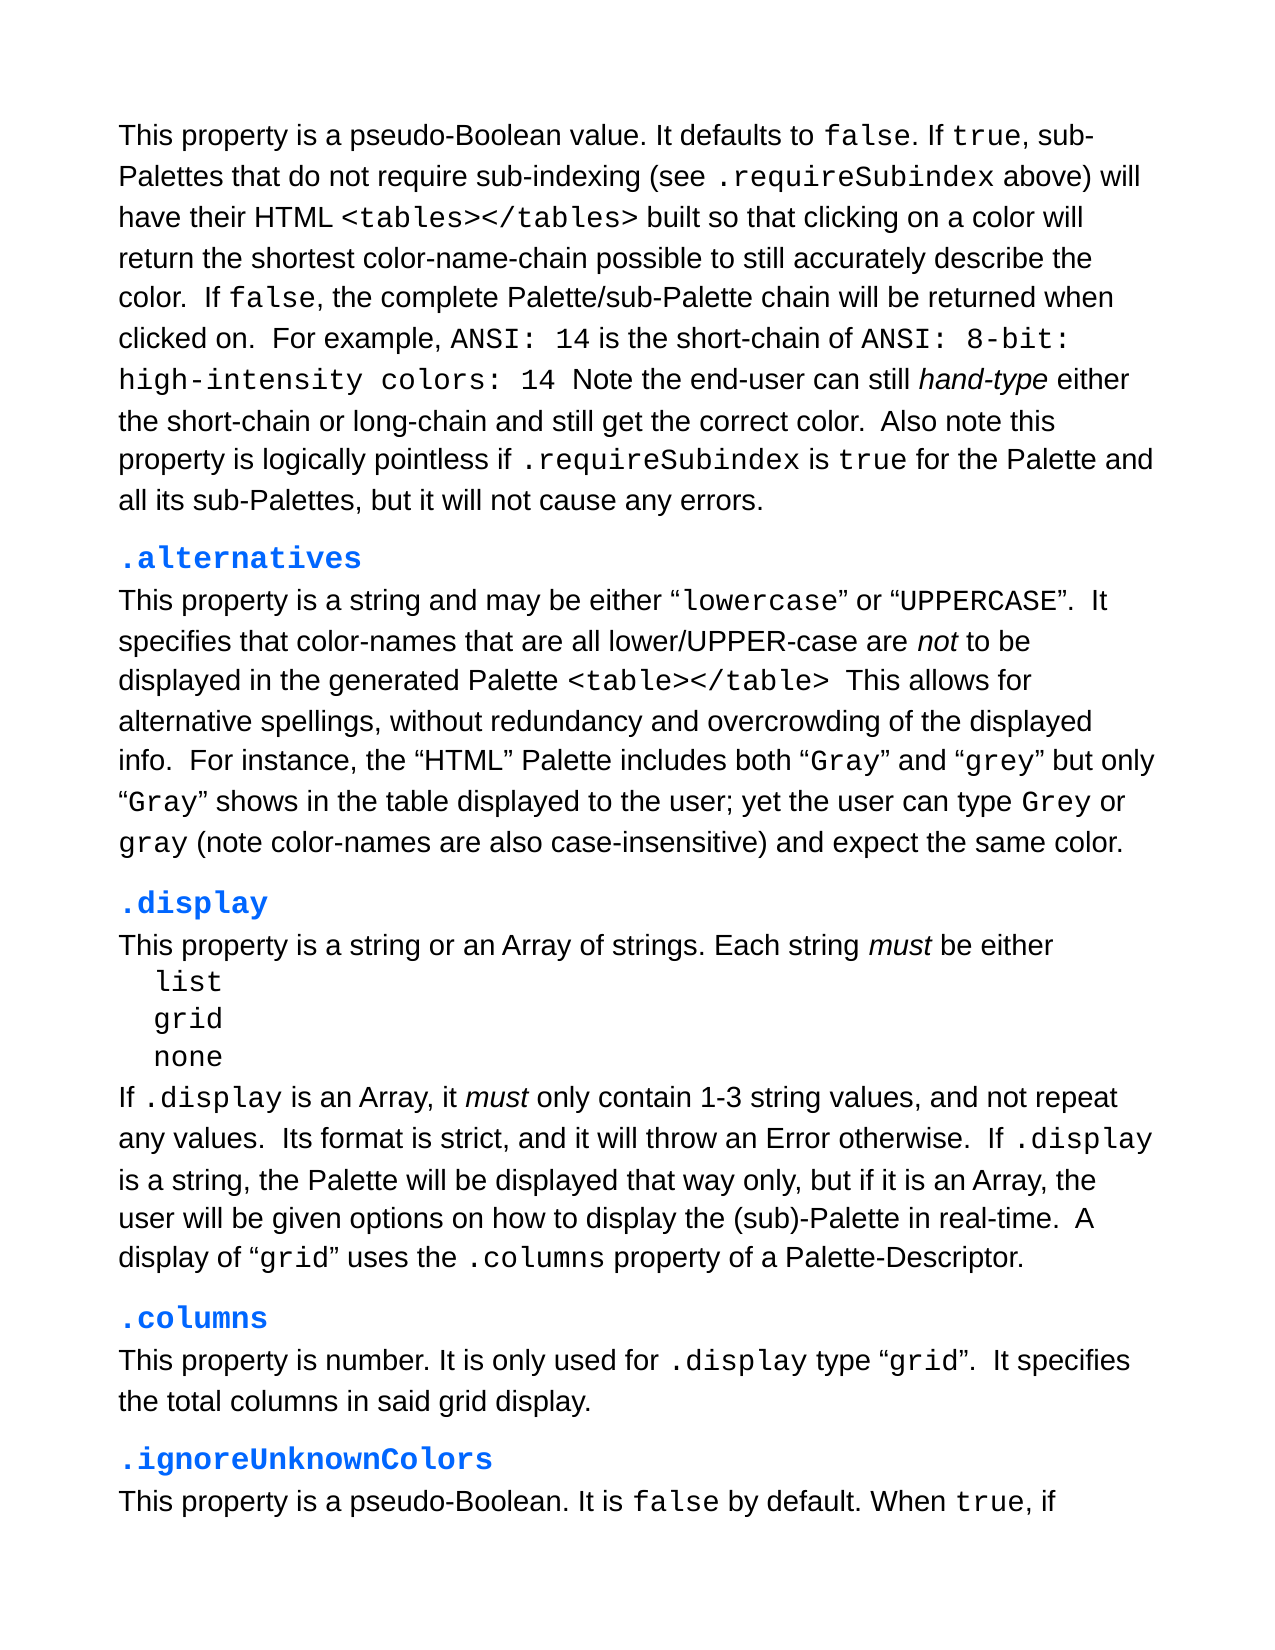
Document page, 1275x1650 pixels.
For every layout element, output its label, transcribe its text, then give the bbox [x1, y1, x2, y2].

text This property is number. It is only used for .display type “grid”. It specifies the total columns in said grid display. [118, 1343, 1157, 1418]
text This property is a string and may be either “lowercase” or “UPPERCASE”. It specifies that color-names that are all lower/UPPER-case are not to be displayed in the generated Palette <table></table> This allows for alternative spellings, without redundancy and overcrowding of the displayed info. For instance, the “HTML” Palette includes both “Gray” and “grey” but only “Gray” shows in the table displayed to the user; yet the user can type Grey or gray (note color-names are also case-insensitive) and expect the same color. [118, 583, 1157, 861]
text list [118, 967, 1157, 1000]
text .columns [118, 1302, 1157, 1338]
text .ignoreUnknownColors [118, 1443, 1157, 1479]
text none [118, 1042, 1157, 1076]
text This property is a string or an Array of strings. Each string must be either [118, 928, 1157, 962]
text grid [118, 1004, 1157, 1038]
text .display [118, 887, 1157, 923]
text .alternatives [118, 543, 1157, 578]
text This property is a pseudo-Boolean. It is false by default. When true, if [118, 1484, 1157, 1520]
text This property is a pseudo-Boolean value. It defaults to false. If true, sub-Palettes that do not require sub-indexing (see .requireSubindex above) will have their HTML <tables></tables> built so that clicking on a color will return the shortest color-name-chain possible to still accurately describe the color. If false, the complete Palette/sub-Palette chain will be returned when clicked on. For example, ANSI: 14 is the short-chain of ANSI: 8-bit: high-intensity colors: 14 Note the end-user can still hand-type either the short-chain or long-chain and still get the correct color. Also note this property is logically pointless if .requireSubindex is true for the Palette and all its sub-Palettes, but it will not cause any errors. [118, 118, 1157, 517]
text If .display is an Array, it must only contain 1-3 string values, and not repeat any values. Its format is strict, and it will throw an Error otherwise. If .display is a string, the Palette will be displayed that way only, but if it is an Array, the user will be given options on how to display the (sub)-Palette in real-time. A display of “grid” uses the .columns property of a Palette-Descriptor. [118, 1080, 1157, 1276]
